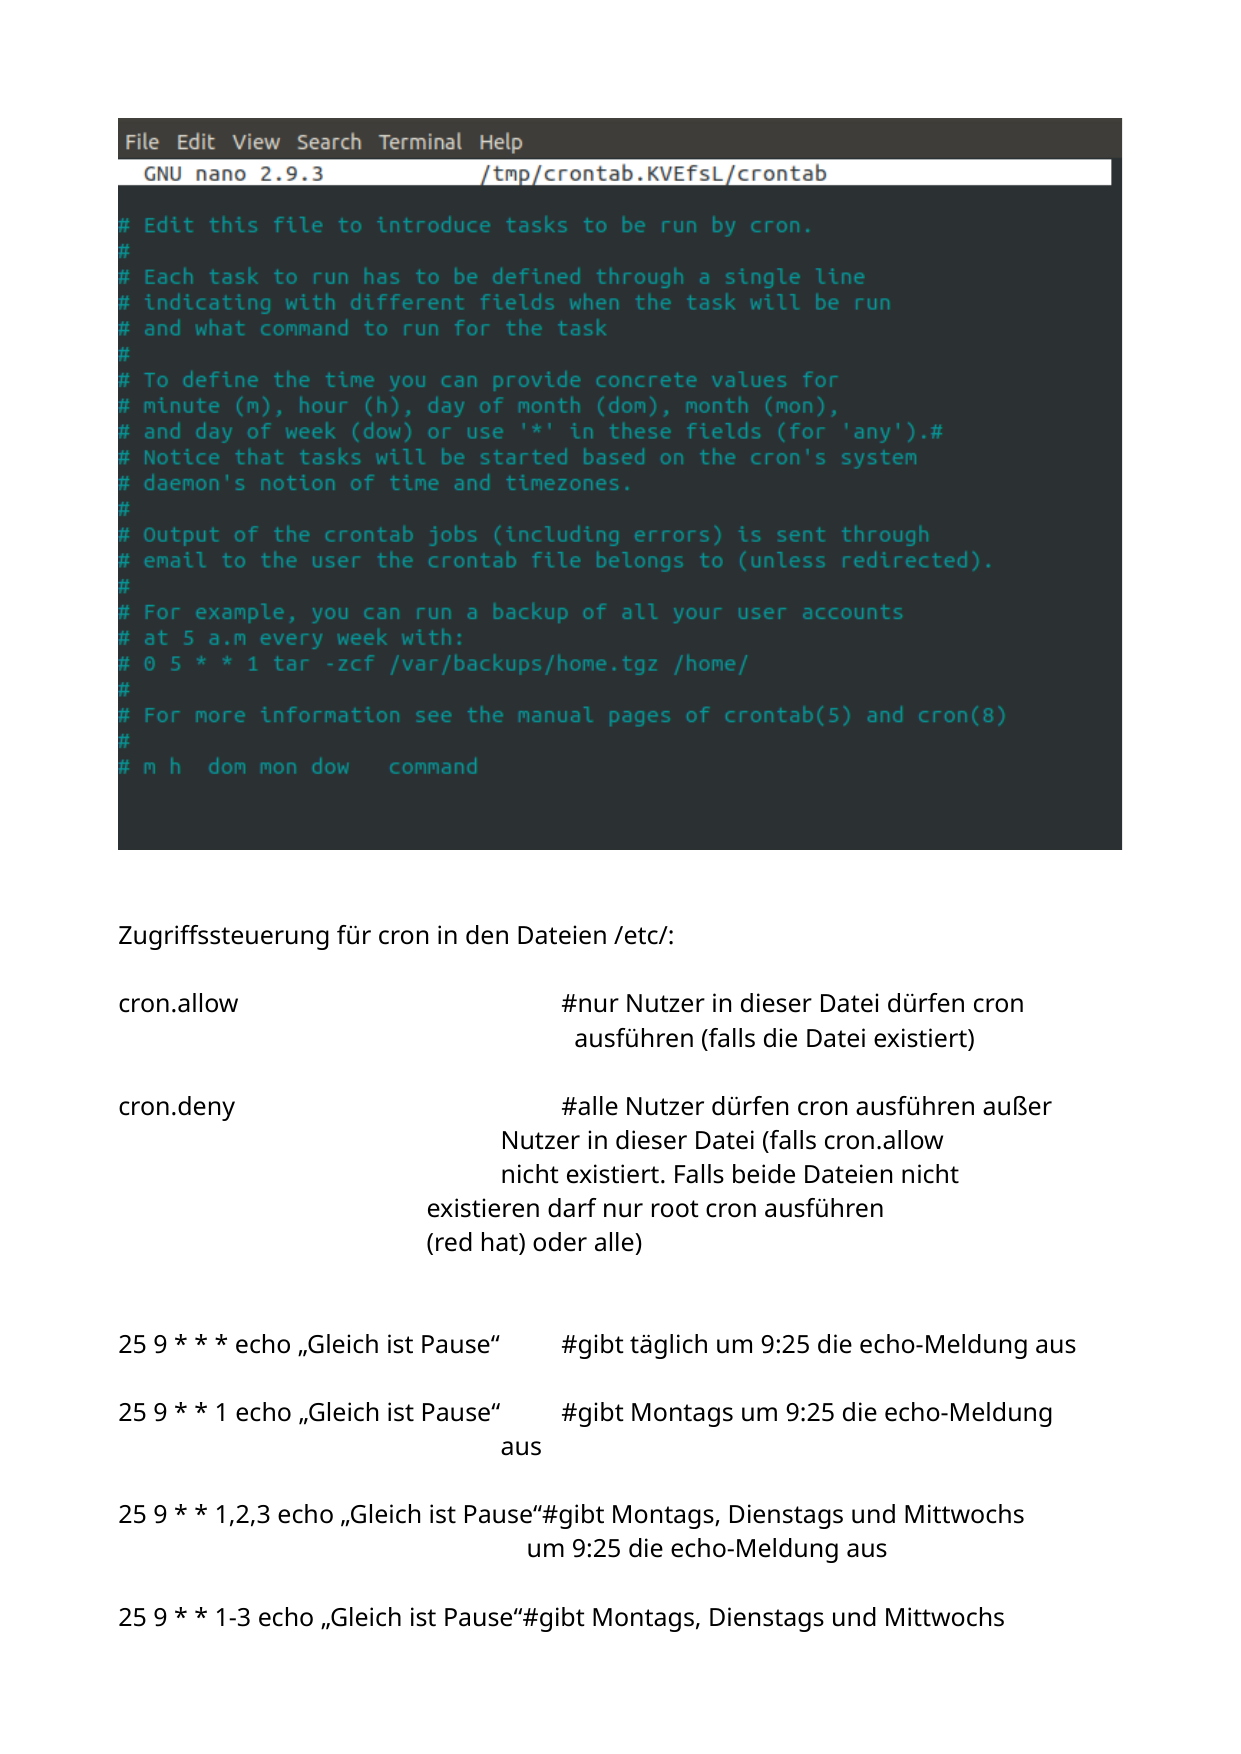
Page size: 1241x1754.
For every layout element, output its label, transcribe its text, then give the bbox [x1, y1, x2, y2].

text 25 9 * * * echo „Gleich ist Pause“ #gibt täglich um 9:25 die echo-Meldung aus 25 9 * * 1 echo „Gleich ist Pause“ #gibt Montags um 9:25 die echo-Meldung aus 25 9 * * 1,2,3 echo „Gleich ist Pause“#gibt Montags, Dienstags und Mittwochs um 9:25 die echo-Meldung aus 25 9 * * 1-3 echo „Gleich ist Pause“#gibt Montags, Dienstags und Mittwochs [118, 1327, 1122, 1633]
text Zugriffssteuerung für cron in den Dateien /etc/: [118, 918, 1122, 952]
picture [118, 118, 1123, 850]
text cron.allow #nur Nutzer in dieser Datei dürfen cron ausführen (falls die Datei existiert) cron.deny #alle Nutzer dürfen cron ausführen außer Nutzer in dieser Datei (falls cron.allow nicht existiert. Falls beide Dateien nicht existieren darf nur root cron ausführen (red hat) oder alle) [118, 986, 1122, 1293]
